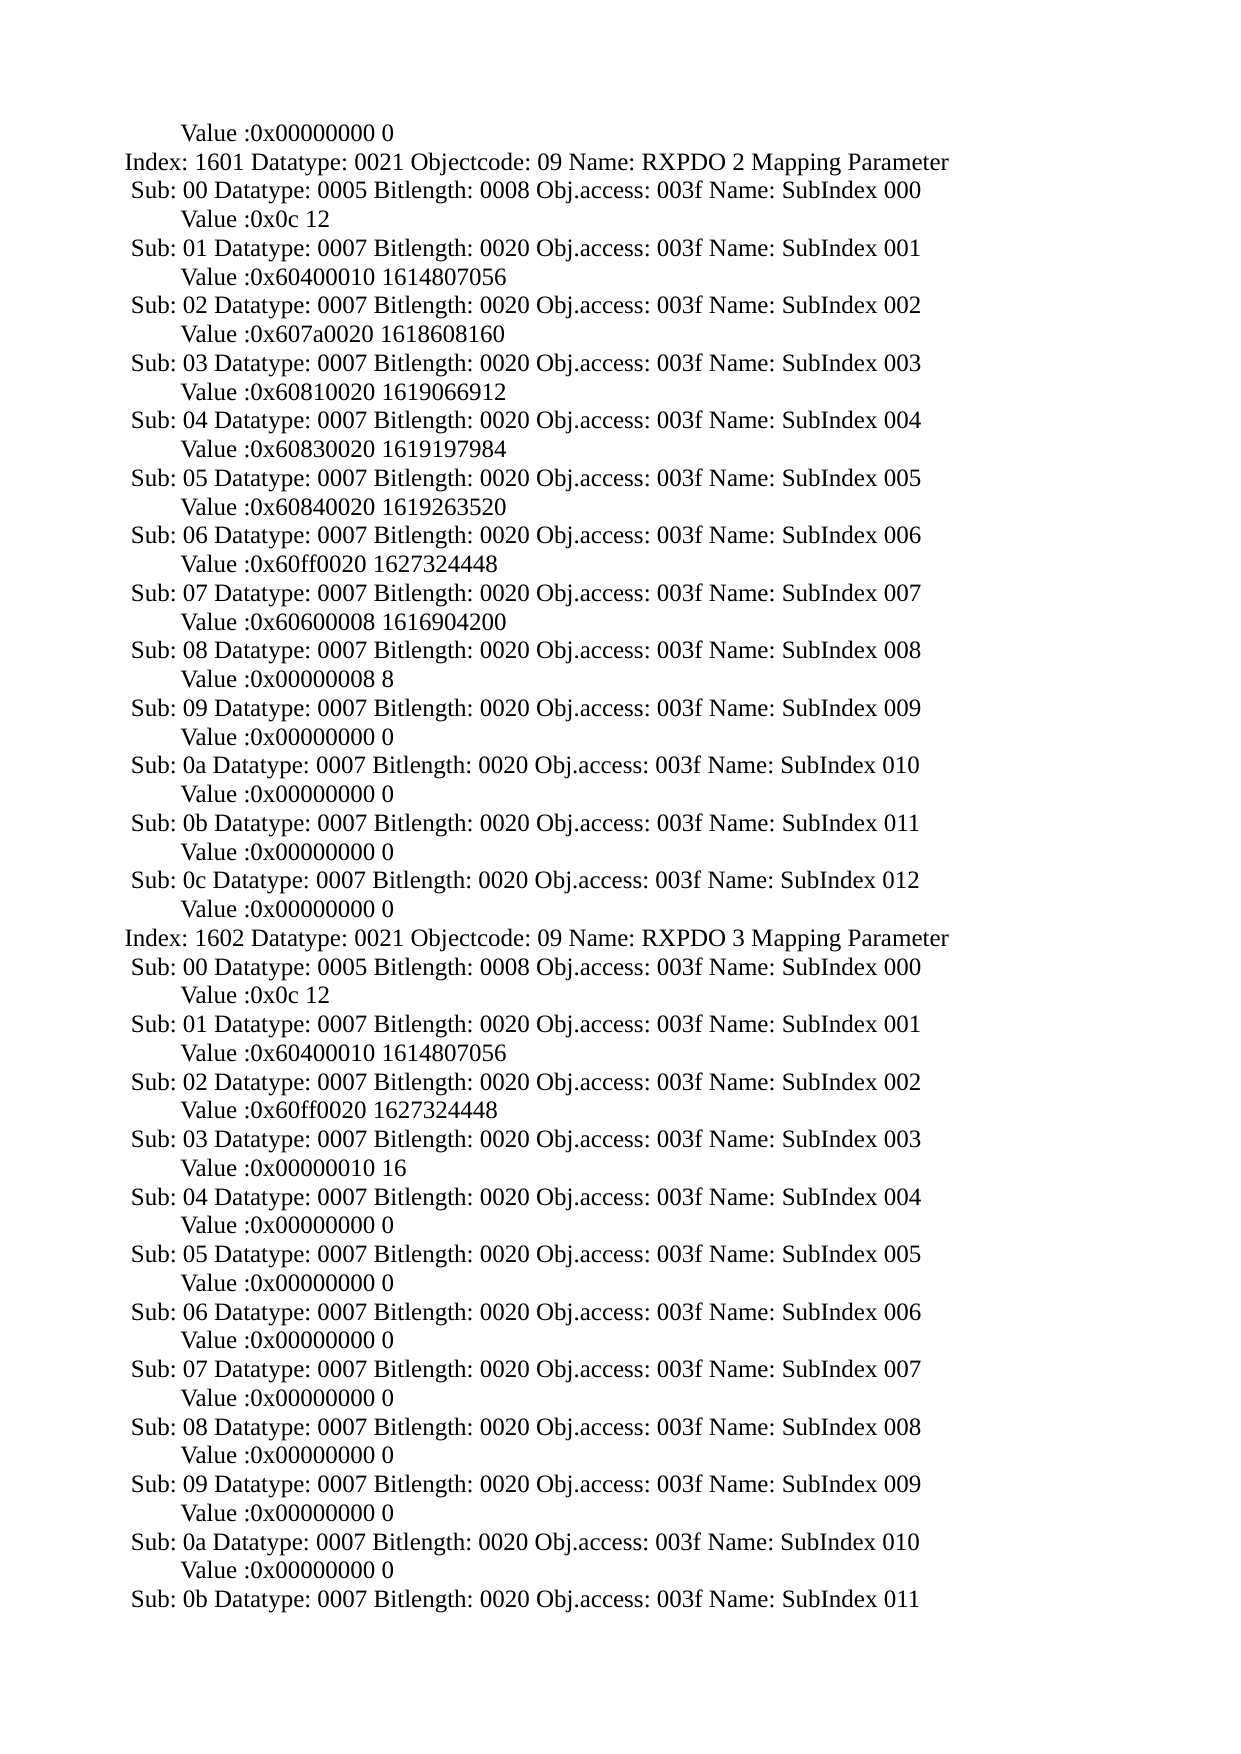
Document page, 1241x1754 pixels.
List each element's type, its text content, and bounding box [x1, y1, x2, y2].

text Value :0x00000000 0 [118, 1268, 1122, 1297]
text Value :0x00000000 0 [118, 722, 1122, 751]
text Value :0x60400010 1614807056 [118, 1038, 1122, 1067]
text Value :0x60600008 1616904200 [118, 607, 1122, 636]
text Value :0x60830020 1619197984 [118, 434, 1122, 463]
text Value :0x00000000 0 [118, 1441, 1122, 1469]
text Sub: 09 Datatype: 0007 Bitlength: 0020 Obj.access: 003f Name: SubIndex 009 [118, 1469, 1122, 1498]
text Value :0x00000000 0 [118, 1498, 1122, 1527]
text Value :0x0c 12 [118, 204, 1122, 233]
text Value :0x60840020 1619263520 [118, 492, 1122, 521]
text Value :0x00000000 0 [118, 118, 1122, 147]
text Value :0x60400010 1614807056 [118, 262, 1122, 291]
text Sub: 0a Datatype: 0007 Bitlength: 0020 Obj.access: 003f Name: SubIndex 010 [118, 751, 1122, 779]
text Value :0x60ff0020 1627324448 [118, 549, 1122, 578]
text Value :0x00000010 16 [118, 1153, 1122, 1182]
text Sub: 09 Datatype: 0007 Bitlength: 0020 Obj.access: 003f Name: SubIndex 009 [118, 693, 1122, 722]
text Sub: 0c Datatype: 0007 Bitlength: 0020 Obj.access: 003f Name: SubIndex 012 [118, 866, 1122, 894]
text Sub: 03 Datatype: 0007 Bitlength: 0020 Obj.access: 003f Name: SubIndex 003 [118, 348, 1122, 377]
text Value :0x00000000 0 [118, 779, 1122, 808]
text Value :0x60ff0020 1627324448 [118, 1096, 1122, 1124]
text Value :0x607a0020 1618608160 [118, 319, 1122, 348]
text Sub: 01 Datatype: 0007 Bitlength: 0020 Obj.access: 003f Name: SubIndex 001 [118, 233, 1122, 262]
text Sub: 02 Datatype: 0007 Bitlength: 0020 Obj.access: 003f Name: SubIndex 002 [118, 1067, 1122, 1096]
text Sub: 08 Datatype: 0007 Bitlength: 0020 Obj.access: 003f Name: SubIndex 008 [118, 1412, 1122, 1441]
text Sub: 04 Datatype: 0007 Bitlength: 0020 Obj.access: 003f Name: SubIndex 004 [118, 406, 1122, 434]
text Value :0x00000008 8 [118, 664, 1122, 693]
text Sub: 02 Datatype: 0007 Bitlength: 0020 Obj.access: 003f Name: SubIndex 002 [118, 291, 1122, 319]
text Value :0x00000000 0 [118, 1211, 1122, 1239]
text Value :0x00000000 0 [118, 1383, 1122, 1412]
text Sub: 05 Datatype: 0007 Bitlength: 0020 Obj.access: 003f Name: SubIndex 005 [118, 463, 1122, 492]
text Sub: 06 Datatype: 0007 Bitlength: 0020 Obj.access: 003f Name: SubIndex 006 [118, 521, 1122, 549]
text Sub: 00 Datatype: 0005 Bitlength: 0008 Obj.access: 003f Name: SubIndex 000 [118, 952, 1122, 981]
text Sub: 0a Datatype: 0007 Bitlength: 0020 Obj.access: 003f Name: SubIndex 010 [118, 1527, 1122, 1556]
text Sub: 05 Datatype: 0007 Bitlength: 0020 Obj.access: 003f Name: SubIndex 005 [118, 1239, 1122, 1268]
text Sub: 04 Datatype: 0007 Bitlength: 0020 Obj.access: 003f Name: SubIndex 004 [118, 1182, 1122, 1211]
text Sub: 0b Datatype: 0007 Bitlength: 0020 Obj.access: 003f Name: SubIndex 011 [118, 1584, 1122, 1613]
text Sub: 06 Datatype: 0007 Bitlength: 0020 Obj.access: 003f Name: SubIndex 006 [118, 1297, 1122, 1326]
text Index: 1602 Datatype: 0021 Objectcode: 09 Name: RXPDO 3 Mapping Parameter [118, 923, 1122, 952]
text Index: 1601 Datatype: 0021 Objectcode: 09 Name: RXPDO 2 Mapping Parameter [118, 147, 1122, 176]
text Sub: 03 Datatype: 0007 Bitlength: 0020 Obj.access: 003f Name: SubIndex 003 [118, 1124, 1122, 1153]
text Value :0x00000000 0 [118, 1326, 1122, 1354]
text Value :0x00000000 0 [118, 1556, 1122, 1584]
text Value :0x00000000 0 [118, 837, 1122, 866]
text Value :0x60810020 1619066912 [118, 377, 1122, 406]
text Sub: 07 Datatype: 0007 Bitlength: 0020 Obj.access: 003f Name: SubIndex 007 [118, 578, 1122, 607]
text Value :0x00000000 0 [118, 894, 1122, 923]
text Sub: 08 Datatype: 0007 Bitlength: 0020 Obj.access: 003f Name: SubIndex 008 [118, 636, 1122, 664]
text Sub: 0b Datatype: 0007 Bitlength: 0020 Obj.access: 003f Name: SubIndex 011 [118, 808, 1122, 837]
text Sub: 07 Datatype: 0007 Bitlength: 0020 Obj.access: 003f Name: SubIndex 007 [118, 1354, 1122, 1383]
text Value :0x0c 12 [118, 981, 1122, 1009]
text Sub: 01 Datatype: 0007 Bitlength: 0020 Obj.access: 003f Name: SubIndex 001 [118, 1009, 1122, 1038]
text Sub: 00 Datatype: 0005 Bitlength: 0008 Obj.access: 003f Name: SubIndex 000 [118, 176, 1122, 204]
